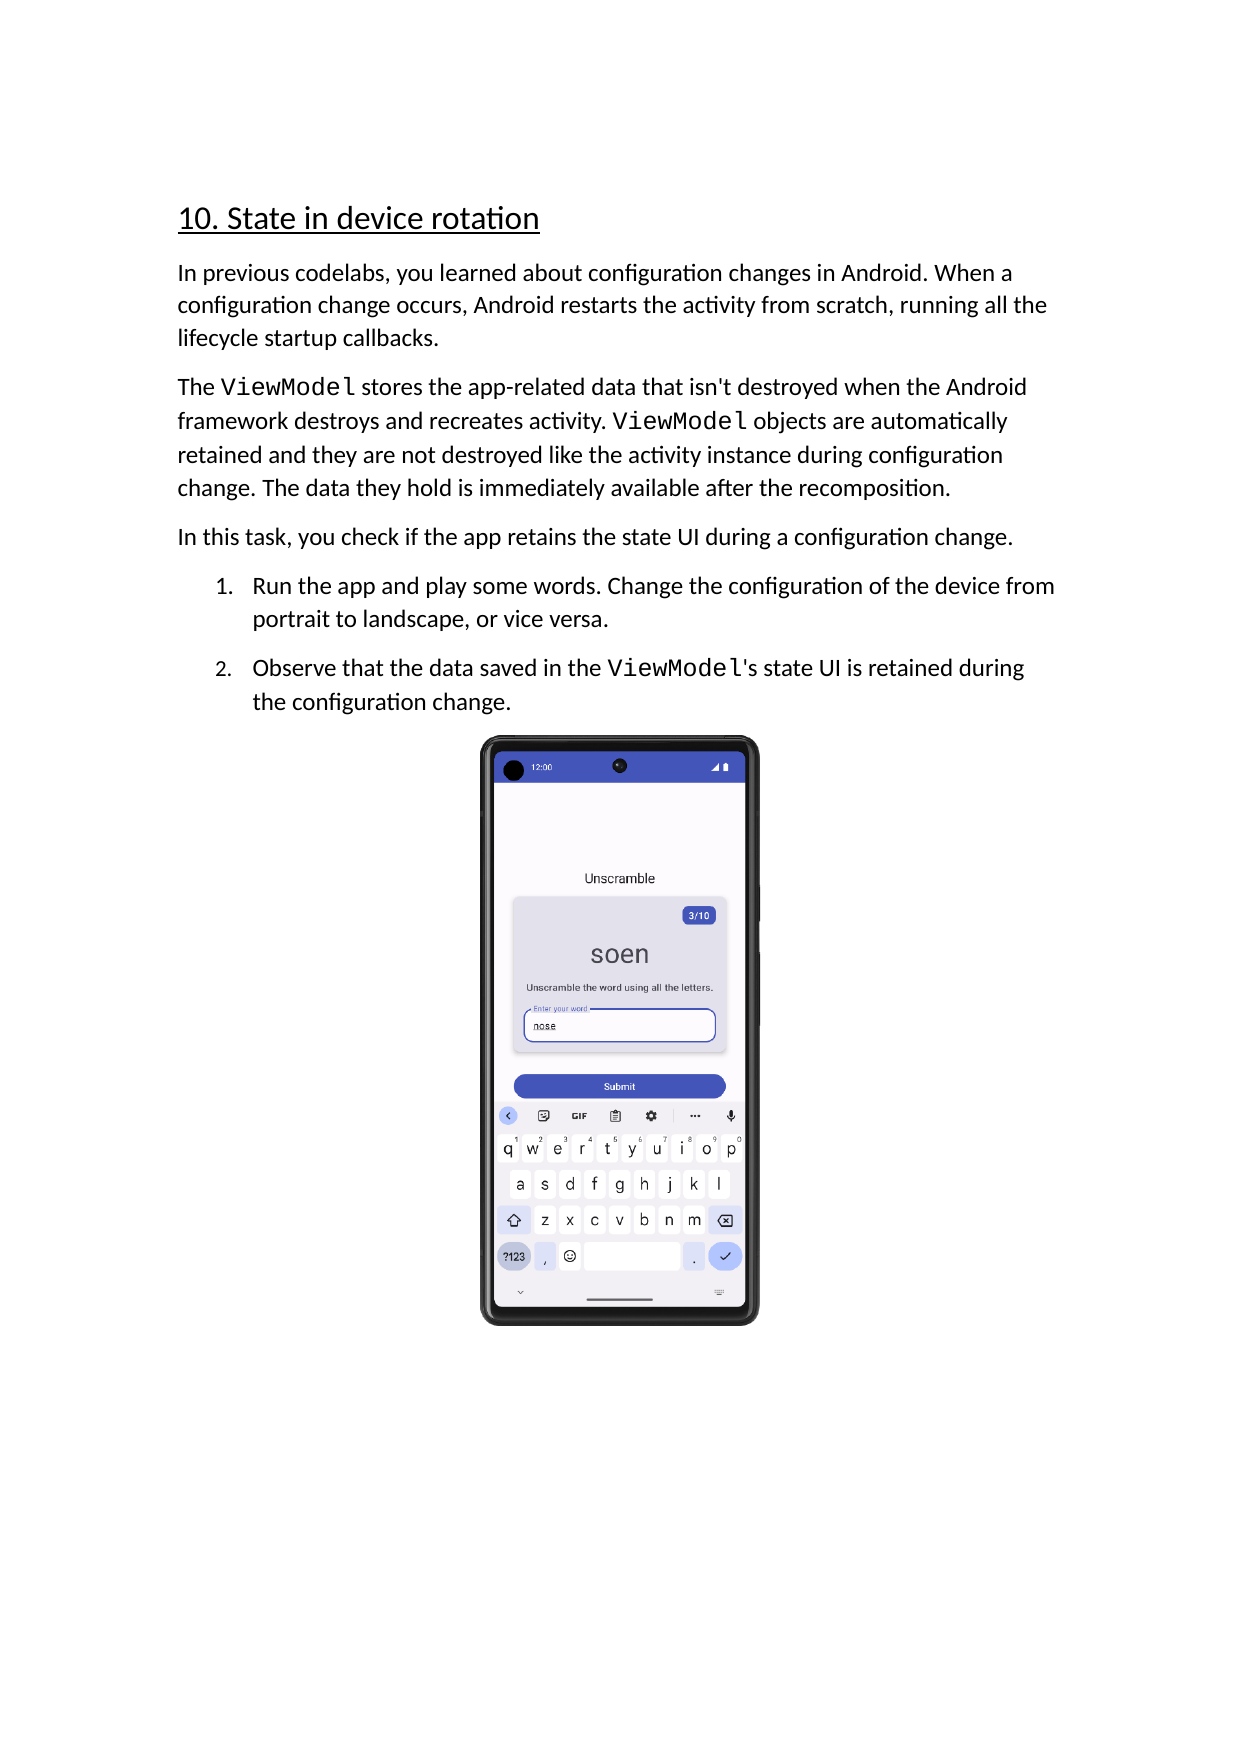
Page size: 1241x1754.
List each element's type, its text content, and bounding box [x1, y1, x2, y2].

list Run the app and play some words. Change the configuration of the device from portrait to landscape, or vice versa. [215, 570, 1063, 633]
text In previous codelabs, you learned about configuration changes in Android. When a configuration change occurs, Android restarts the activity from scratch, running all the lifecycle startup callbacks. [177, 257, 1063, 353]
text 10. State in device rotation [177, 197, 1063, 238]
text In this task, you check if the app retains the state UI during a configuration change. [177, 521, 1063, 552]
list Observe that the data saved in the ViewModel's state UI is retained during the configuration change. [215, 652, 1063, 717]
text The ViewModel stores the app-related data that isn't destroyed when the Android framework destroys and recreates activity. ViewModel objects are automatically retained and they are not destroyed like the activity instance during configuration change. The data they hold is immediately available after the recomposition. [177, 372, 1063, 502]
